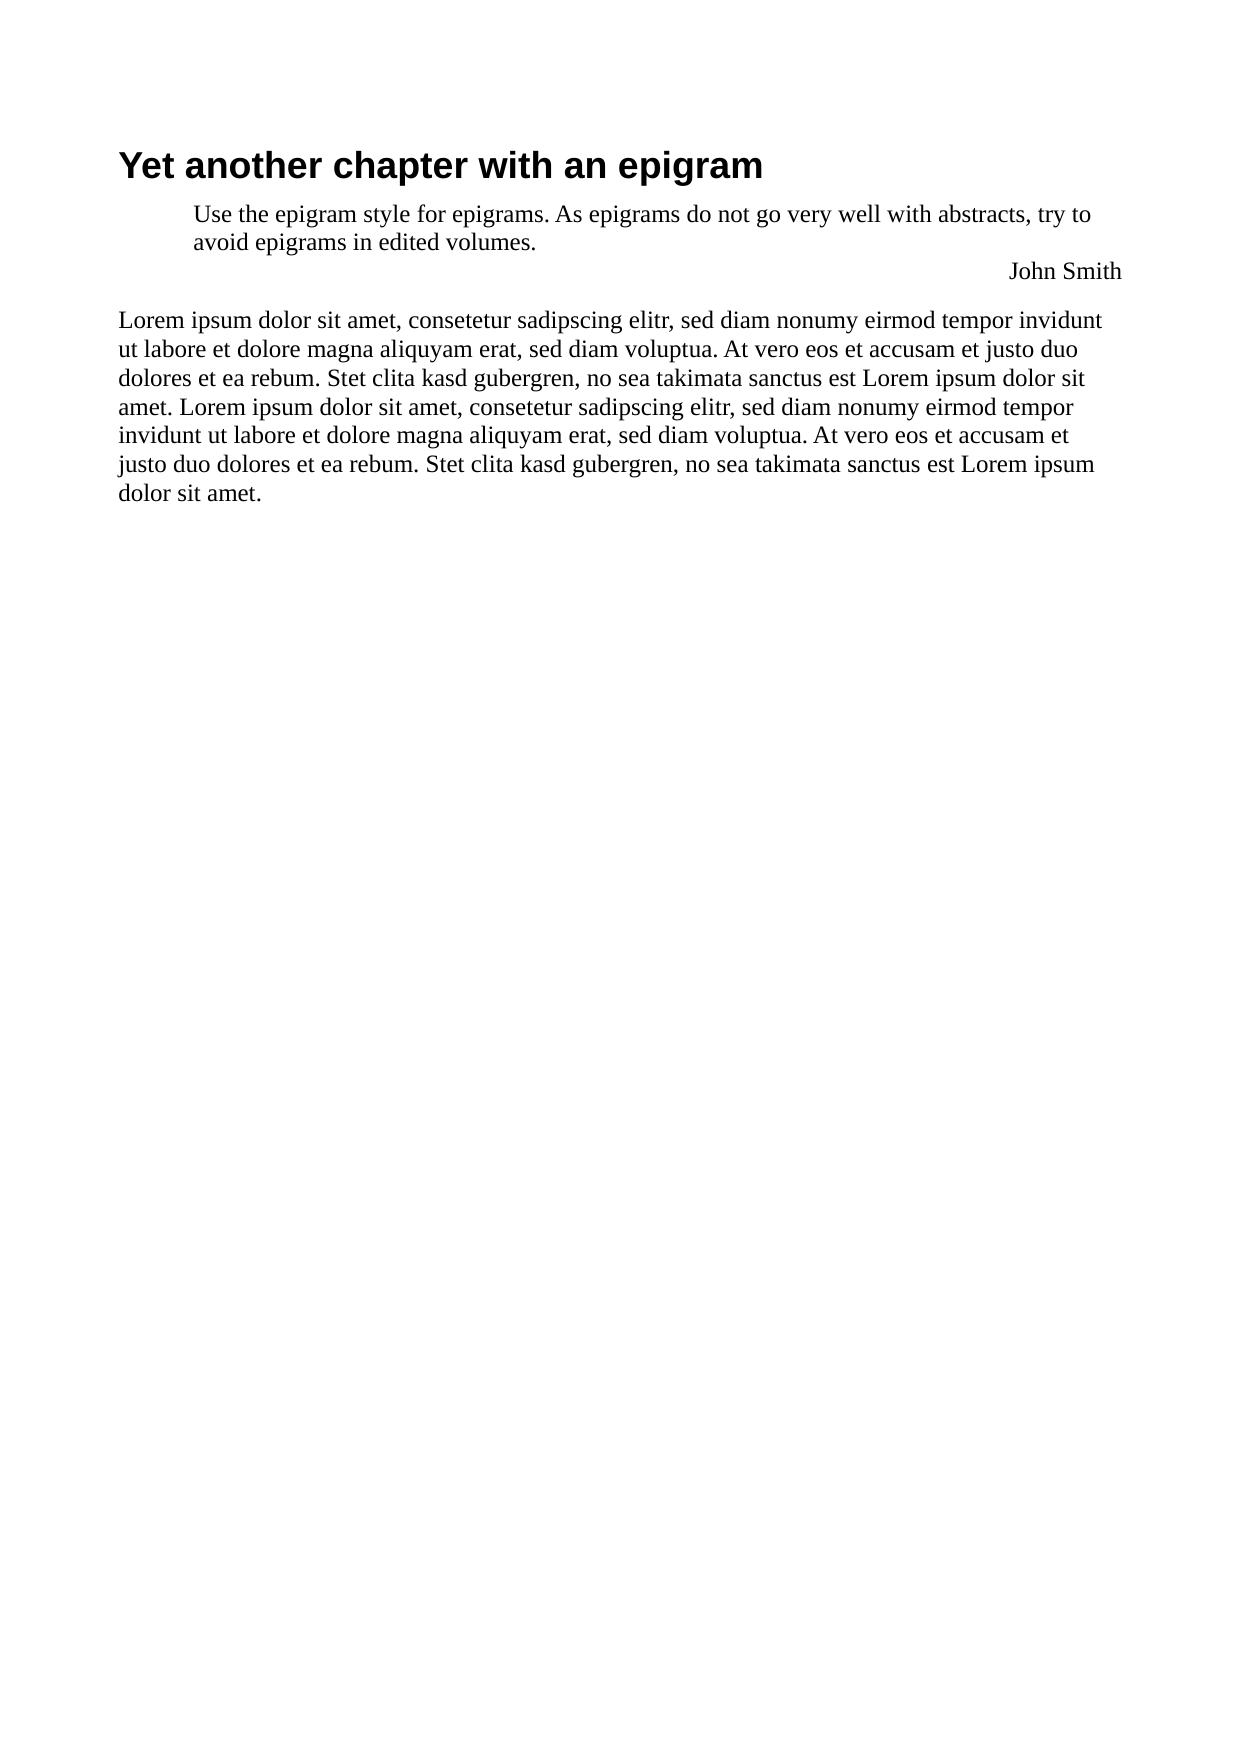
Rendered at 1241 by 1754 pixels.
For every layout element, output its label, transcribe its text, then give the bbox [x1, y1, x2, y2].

list Use the epigram style for epigrams. As epigrams do not go very well with abstracts, try to avoid epigrams in edited volumes. [193, 199, 1122, 256]
text John Smith [118, 256, 1122, 285]
subtitle Yet another chapter with an epigram [118, 143, 1122, 186]
text Lorem ipsum dolor sit amet, consetetur sadipscing elitr, sed diam nonumy eirmod tempor invidunt ut labore et dolore magna aliquyam erat, sed diam voluptua. At vero eos et accusam et justo duo dolores et ea rebum. Stet clita kasd gubergren, no sea takimata sanctus est Lorem ipsum dolor sit amet. Lorem ipsum dolor sit amet, consetetur sadipscing elitr, sed diam nonumy eirmod tempor invidunt ut labore et dolore magna aliquyam erat, sed diam voluptua. At vero eos et accusam et justo duo dolores et ea rebum. Stet clita kasd gubergren, no sea takimata sanctus est Lorem ipsum dolor sit amet. [118, 305, 1122, 507]
